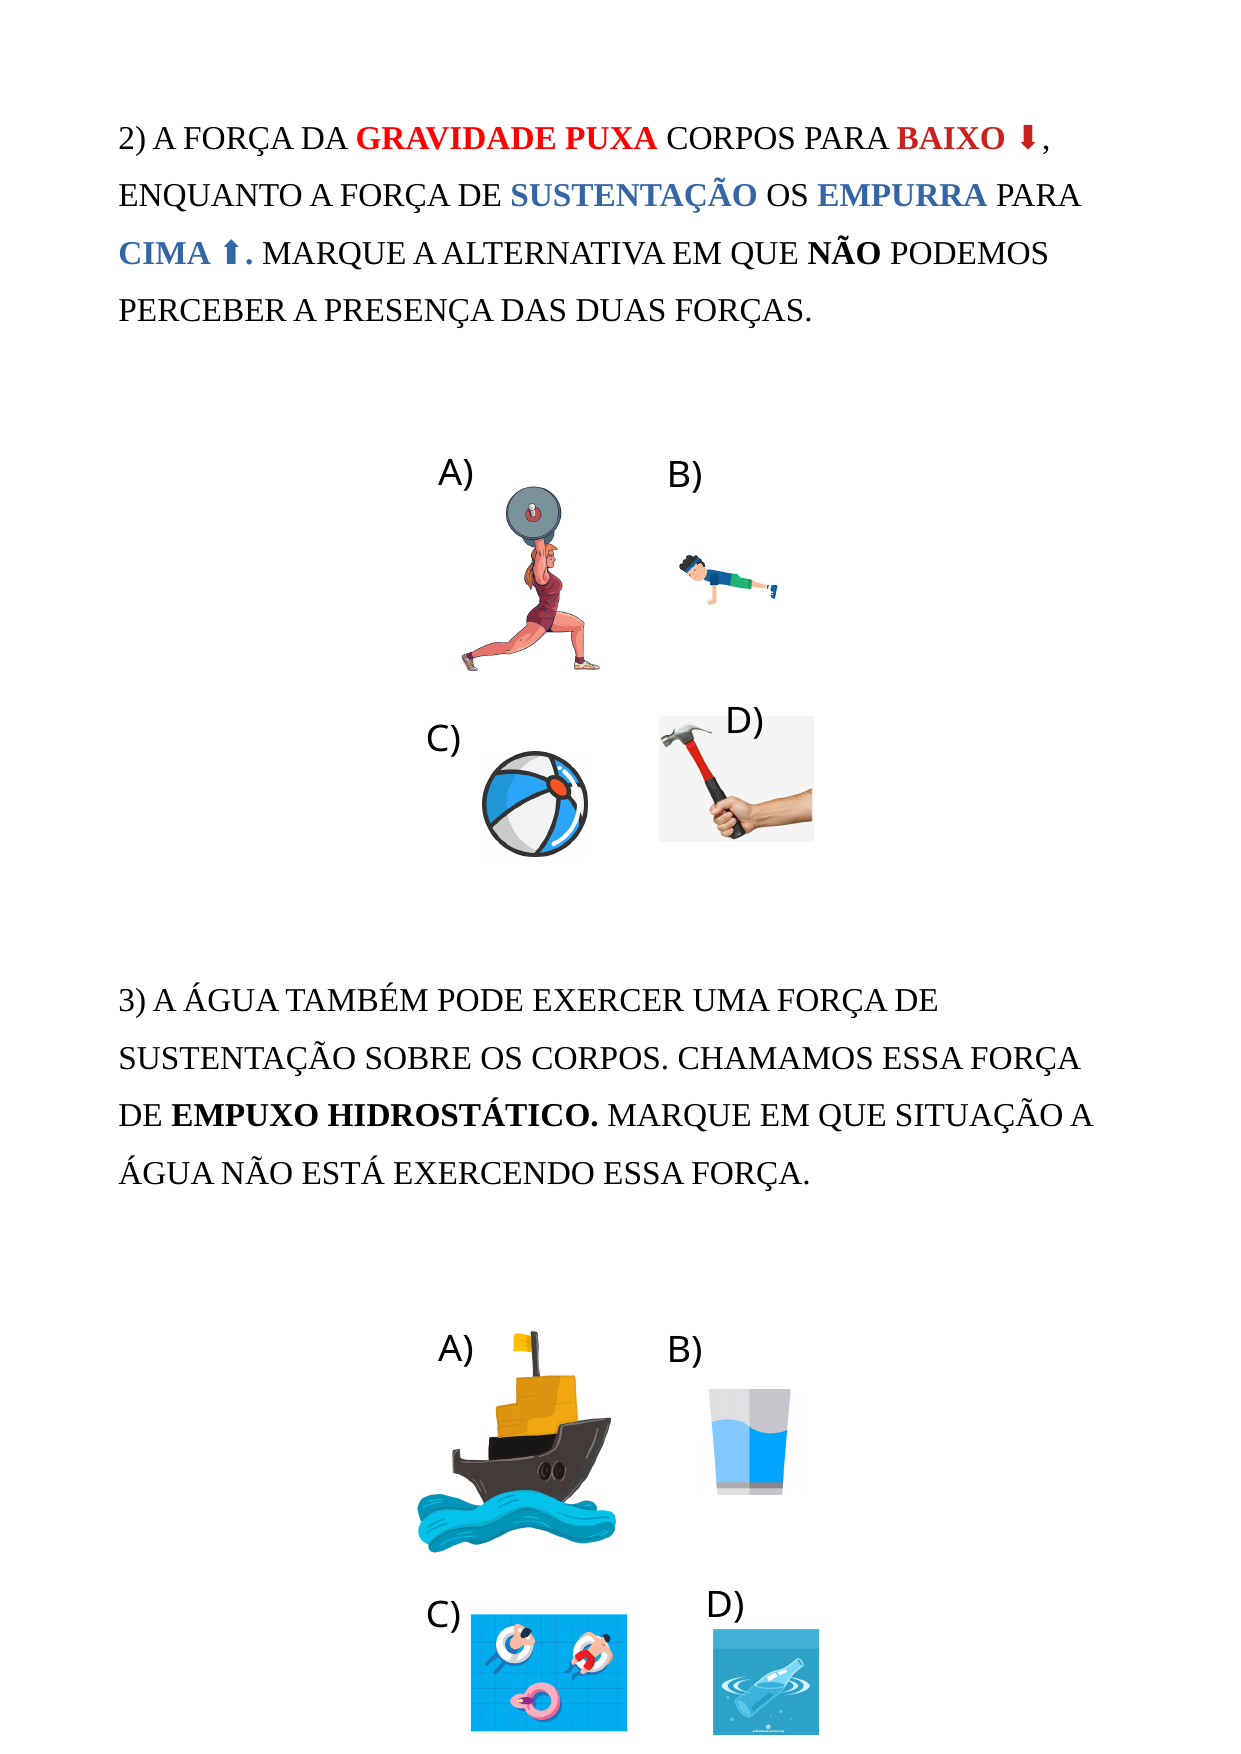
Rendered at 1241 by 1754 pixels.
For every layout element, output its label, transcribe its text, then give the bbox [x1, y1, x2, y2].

text 2) A FORÇA DA GRAVIDADE PUXA CORPOS PARA BAIXO ⬇️, ENQUANTO A FORÇA DE SUSTENTAÇÃO OS EMPURRA PARA CIMA ⬆️. MARQUE A ALTERNATIVA EM QUE NÃO PODEMOS PERCEBER A PRESENÇA DAS DUAS FORÇAS. [118, 118, 1122, 329]
text 3) A ÁGUA TAMBÉM PODE EXERCER UMA FORÇA DE SUSTENTAÇÃO SOBRE OS CORPOS. CHAMAMOS ESSA FORÇA DE EMPUXO HIDROSTÁTICO. MARQUE EM QUE SITUAÇÃO A ÁGUA NÃO ESTÁ EXERCENDO ESSA FORÇA. [118, 981, 1122, 1191]
